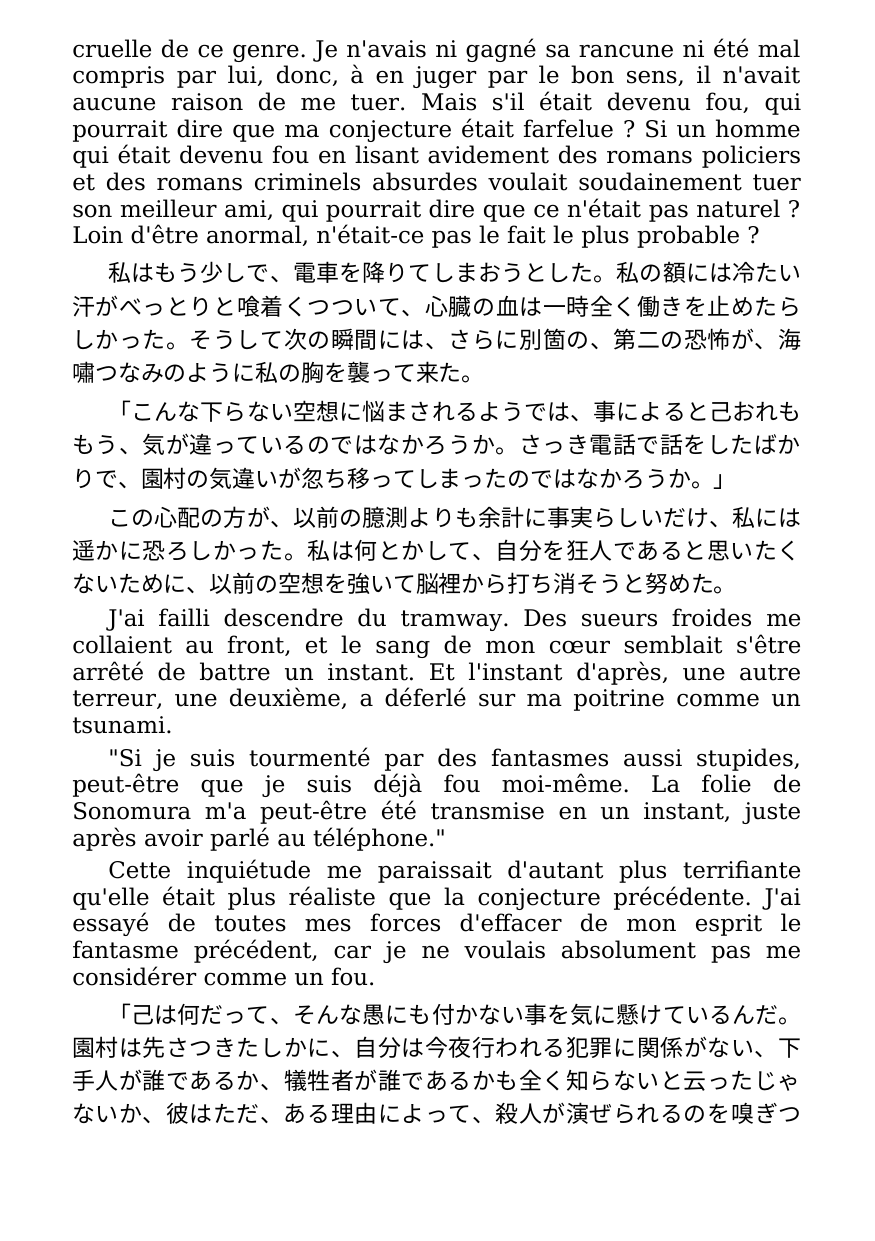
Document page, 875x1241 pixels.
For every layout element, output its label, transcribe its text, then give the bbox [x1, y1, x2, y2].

text 私はもう少しで、電車を降りてしまおうとした。私の額には冷たい汗がべっとりと喰着くつついて、心臓の血は一時全く働きを止めたらしかった。そうして次の瞬間には、さらに別箇の、第二の恐怖が、海嘯つなみのように私の胸を襲って来た。 [72, 255, 802, 388]
text Cette inquiétude me paraissait d'autant plus terrifiante qu'elle était plus réaliste que la conjecture précédente. J'ai essayé de toutes mes forces d'effacer de mon esprit le fantasme précédent, car je ne voulais absolument pas me considérer comme un fou. [72, 857, 802, 991]
text cruelle de ce genre. Je n'avais ni gagné sa rancune ni été mal compris par lui, donc, à en juger par le bon sens, il n'avait aucune raison de me tuer. Mais s'il était devenu fou, qui pourrait dire que ma conjecture était farfelue ? Si un homme qui était devenu fou en lisant avidement des romans policiers et des romans criminels absurdes voulait soudainement tuer son meilleur ami, qui pourrait dire que ce n'était pas naturel ? Loin d'être anormal, n'était-ce pas le fait le plus probable ? [72, 36, 802, 249]
text J'ai failli descendre du tramway. Des sueurs froides me collaient au front, et le sang de mon cœur semblait s'être arrêté de battre un instant. Et l'instant d'après, une autre terreur, une deuxième, a déferlé sur ma poitrine comme un tsunami. [72, 605, 802, 739]
text この心配の方が、以前の臆測よりも余計に事実らしいだけ、私には遥かに恐ろしかった。私は何とかして、自分を狂人であると思いたくないために、以前の空想を強いて脳裡から打ち消そうと努めた。 [72, 500, 802, 599]
text "Si je suis tourmenté par des fantasmes aussi stupides, peut-être que je suis déjà fou moi-même. La folie de Sonomura m'a peut-être été transmise en un instant, juste après avoir parlé au téléphone." [72, 745, 802, 851]
text 「こんな下らない空想に悩まされるようでは、事によると己おれももう、気が違っているのではなかろうか。さっき電話で話をしたばかりで、園村の気違いが忽ち移ってしまったのではなかろうか。」 [72, 394, 802, 494]
text 「己は何だって、そんな愚にも付かない事を気に懸けているんだ。園村は先さつきたしかに、自分は今夜行われる犯罪に関係がない、下手人が誰であるか、犠牲者が誰であるかも全く知らないと云ったじゃないか、彼はただ、ある理由によって、殺人が演ぜられるのを嗅ぎつ [72, 997, 802, 1129]
